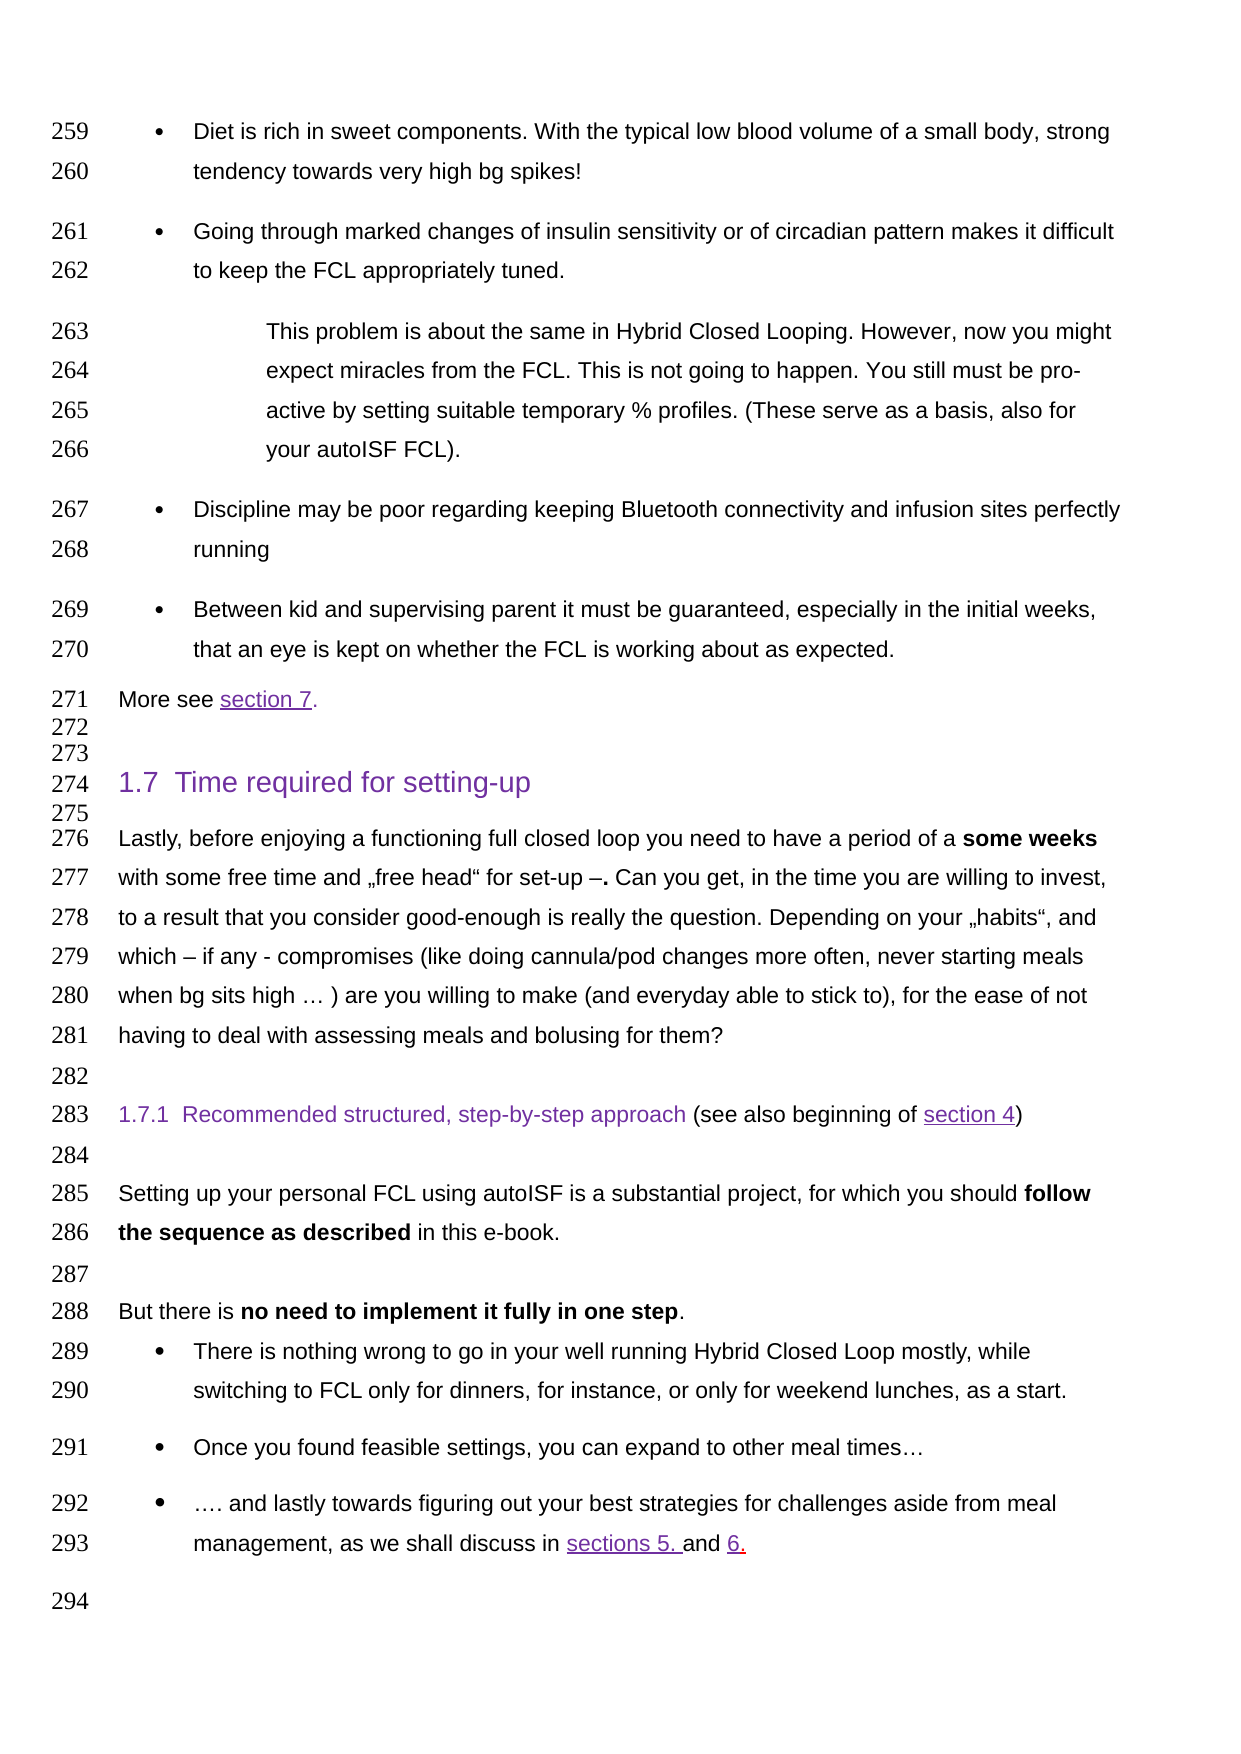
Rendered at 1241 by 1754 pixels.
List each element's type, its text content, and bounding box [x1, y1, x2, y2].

list There is nothing wrong to go in your well running Hybrid Closed Loop mostly, while switching to FCL only for dinners, for instance, or only for weekend lunches, as a start. [156, 1338, 1122, 1404]
list Once you found feasible settings, you can expand to other meal times… [156, 1433, 1122, 1460]
text More see section 7. [118, 686, 1122, 712]
list Between kid and supervising parent it must be guaranteed, especially in the initial weeks, that an eye is kept on whether the FCL is working about as expected. [156, 596, 1122, 662]
list Going through marked changes of insulin sensitivity or of circadian pattern makes it difficult to keep the FCL appropriately tuned. [156, 218, 1122, 284]
text 1.7.1 Recommended structured, step-by-step approach (see also beginning of section 4) [118, 1101, 1122, 1127]
list …. and lastly towards figuring out your best strategies for challenges aside from meal management, as we shall discuss in sections 5. and 6. [156, 1489, 1122, 1556]
list Discipline may be poor regarding keeping Bluetooth connectivity and infusion sites perfectly running [156, 496, 1122, 562]
text Setting up your personal FCL using autoISF is a substantial project, for which you should follow the sequence as described in this e-book. [118, 1180, 1122, 1246]
list Diet is rich in sweet components. With the typical low blood volume of a small body, strong tendency towards very high bg spikes! [156, 118, 1122, 184]
text 1.7 Time required for setting-up [118, 765, 1122, 798]
text Lastly, before enjoying a functioning full closed loop you need to have a period of a some weeks with some free time and „free head“ for set-up –. Can you get, in the time you are willing to invest, to a result that you consider good-enough is really the question. Depending on your „habits“, and which – if any - compromises (like doing cannula/pod changes more often, never starting meals when bg sits high … ) are you willing to make (and everyday able to stick to), for the ease of not having to deal with assessing meals and bolusing for them? [118, 824, 1122, 1048]
text But there is no need to implement it fully in one step. [118, 1298, 1122, 1325]
text This problem is about the same in Hybrid Closed Looping. However, now you might expect miracles from the FCL. This is not going to happen. You still must be pro-active by setting suitable temporary % profiles. (These serve as a basis, also for your autoISF FCL). [266, 318, 1122, 462]
